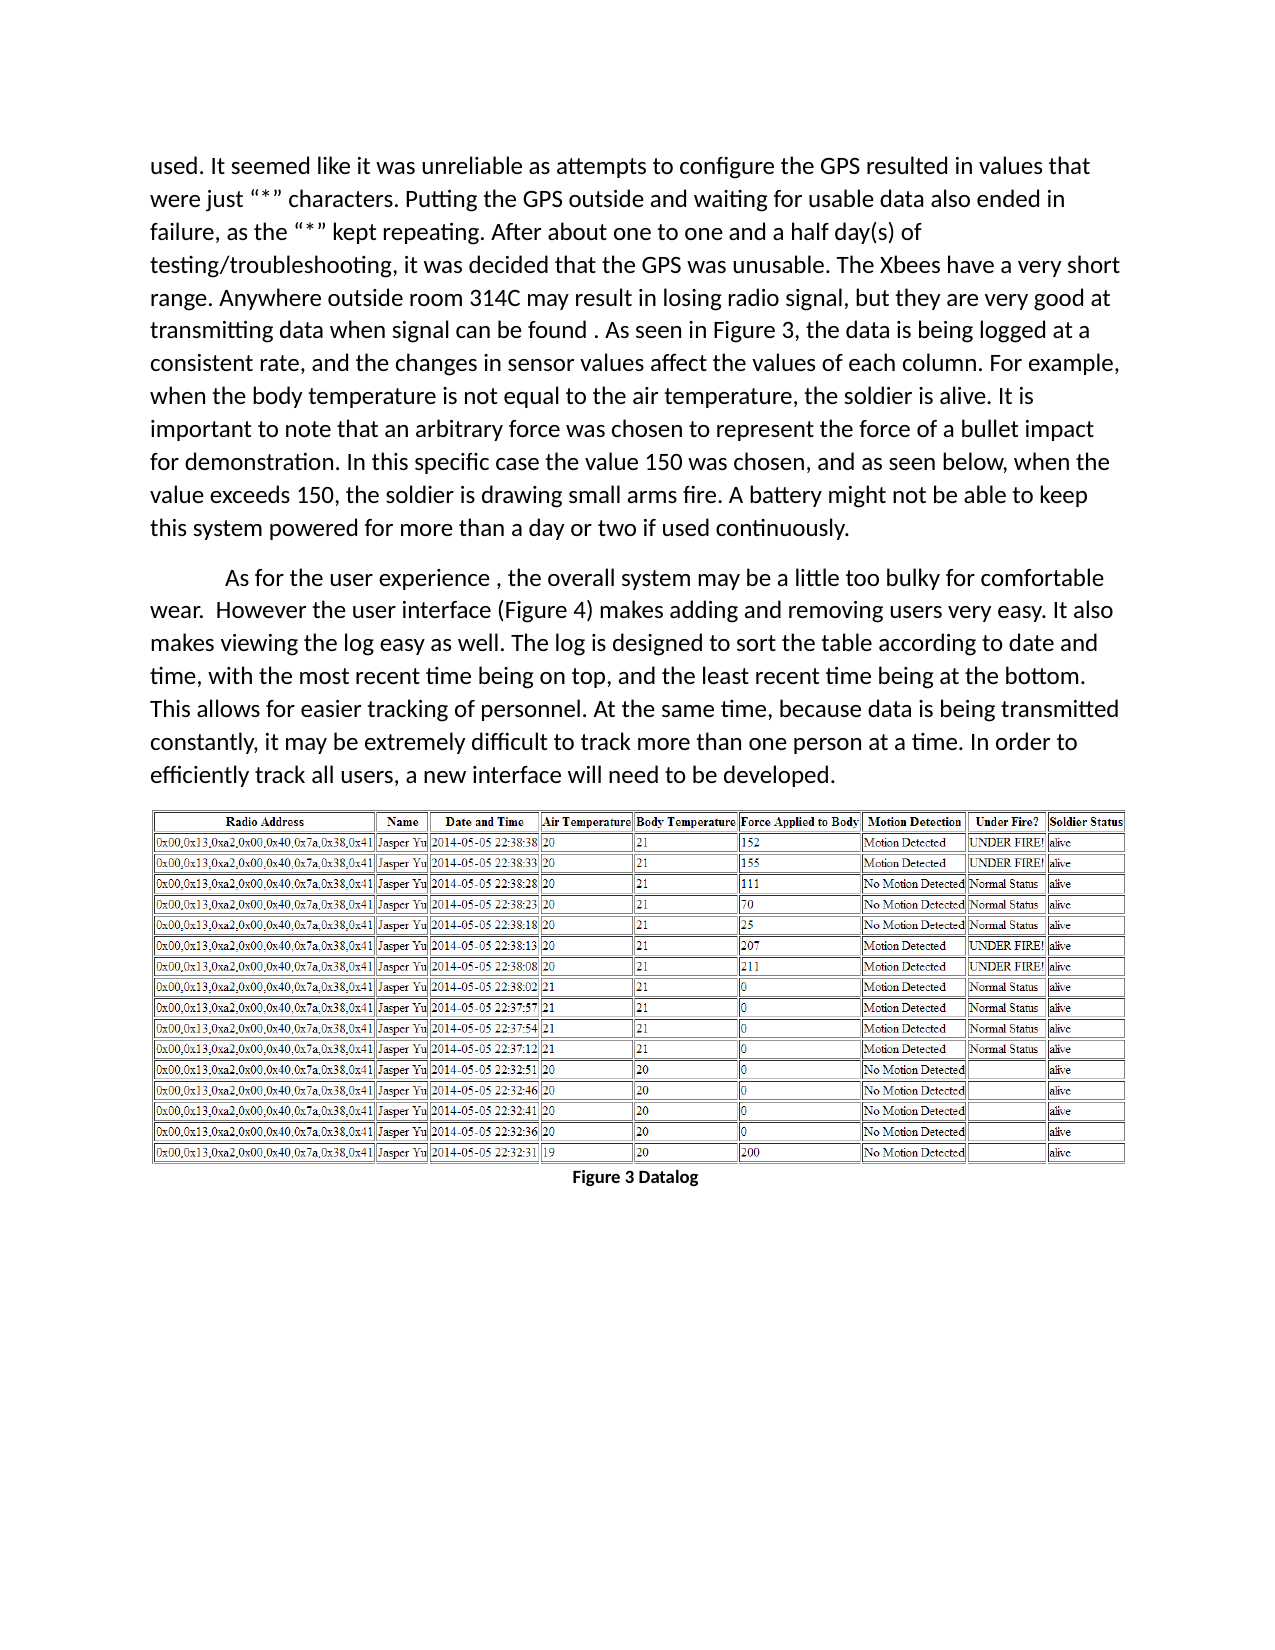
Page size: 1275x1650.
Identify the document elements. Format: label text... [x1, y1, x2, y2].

text Figure 3 Datalog [150, 1164, 1125, 1188]
text As for the user experience , the overall system may be a little too bulky for comfortable wear. However the user interface (Figure 4) makes adding and removing users very easy. It also makes viewing the log easy as well. The log is designed to sort the table according to date and time, with the most recent time being on top, and the least recent time being at the bottom. This allows for easier tracking of personnel. At the same time, because data is being transmitted constantly, it may be extremely difficult to track more than one person at a time. In order to efficiently track all users, a new interface will need to be developed. [150, 562, 1125, 790]
picture [150, 808, 1125, 1164]
text used. It seemed like it was unreliable as attempts to configure the GPS resulted in values that were just “*” characters. Putting the GPS outside and waiting for usable data also ended in failure, as the “*” kept repeating. After about one to one and a half day(s) of testing/troubleshooting, it was decided that the GPS was unusable. The Xbees have a very short range. Anywhere outside room 314C may result in losing radio signal, but they are very good at transmitting data when signal can be found . As seen in Figure 3, the data is being logged at a consistent rate, and the changes in sensor values affect the values of each column. For example, when the body temperature is not equal to the air temperature, the soldier is alive. It is important to note that an arbitrary force was chosen to represent the force of a bullet impact for demonstration. In this specific case the value 150 was chosen, and as seen below, when the value exceeds 150, the soldier is drawing small arms fire. A battery might not be able to keep this system powered for more than a day or two if used continuously. [150, 150, 1125, 543]
